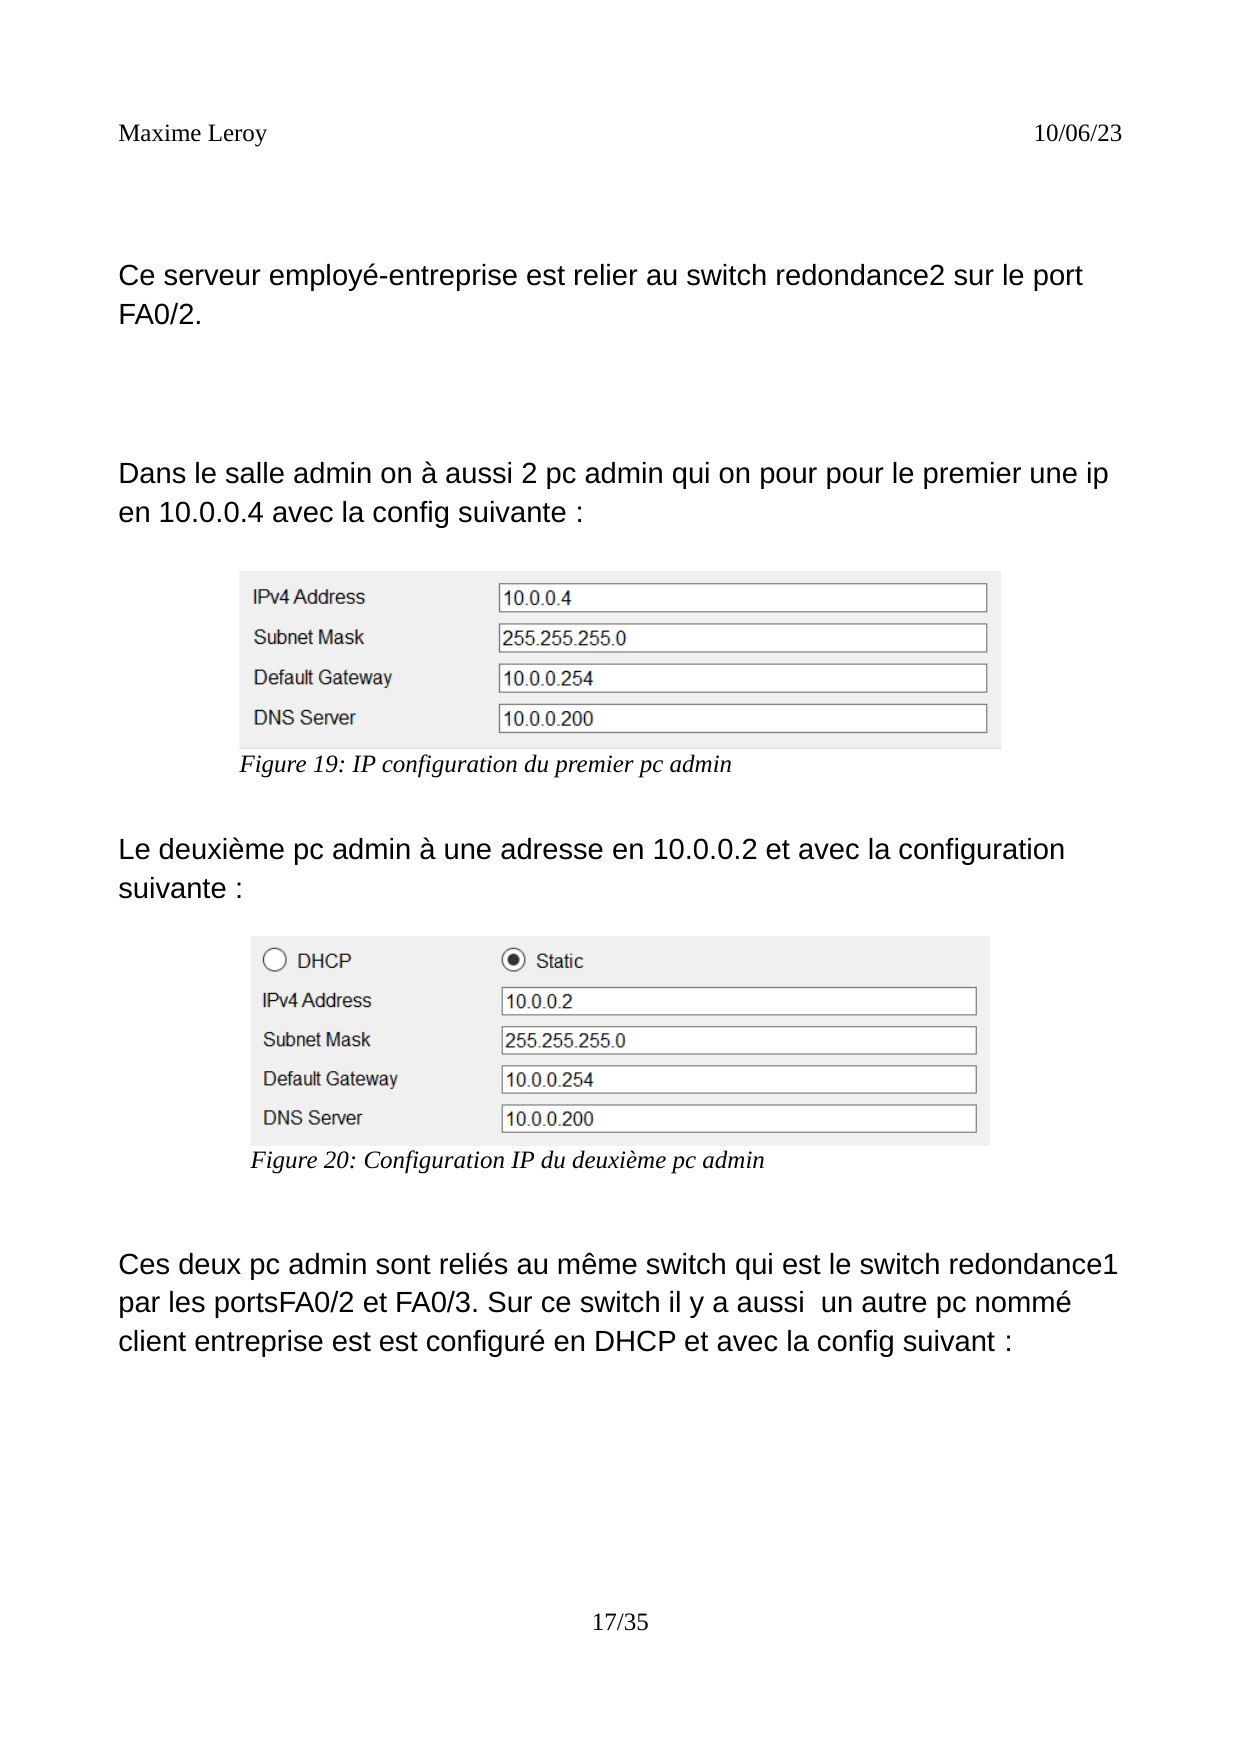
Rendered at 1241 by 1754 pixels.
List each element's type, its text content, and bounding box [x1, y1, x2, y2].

picture [239, 571, 1002, 749]
text Ce serveur employé-entreprise est relier au switch redondance2 sur le port FA0/2. [118, 258, 1122, 330]
text Figure 20: Configuration IP du deuxième pc admin [250, 1146, 990, 1174]
text Dans le salle admin on à aussi 2 pc admin qui on pour pour le premier une ip en 10.0.0.4 avec la config suivante : [118, 456, 1122, 528]
picture [250, 936, 990, 1146]
text Figure 19: IP configuration du premier pc admin [239, 749, 1001, 778]
text Ces deux pc admin sont reliés au même switch qui est le switch redondance1 par les portsFA0/2 et FA0/3. Sur ce switch il y a aussi un autre pc nommé client entreprise est est configuré en DHCP et avec la config suivant : [118, 1247, 1122, 1357]
text Le deuxième pc admin à une adresse en 10.0.0.2 et avec la configuration suivante : [118, 832, 1122, 904]
